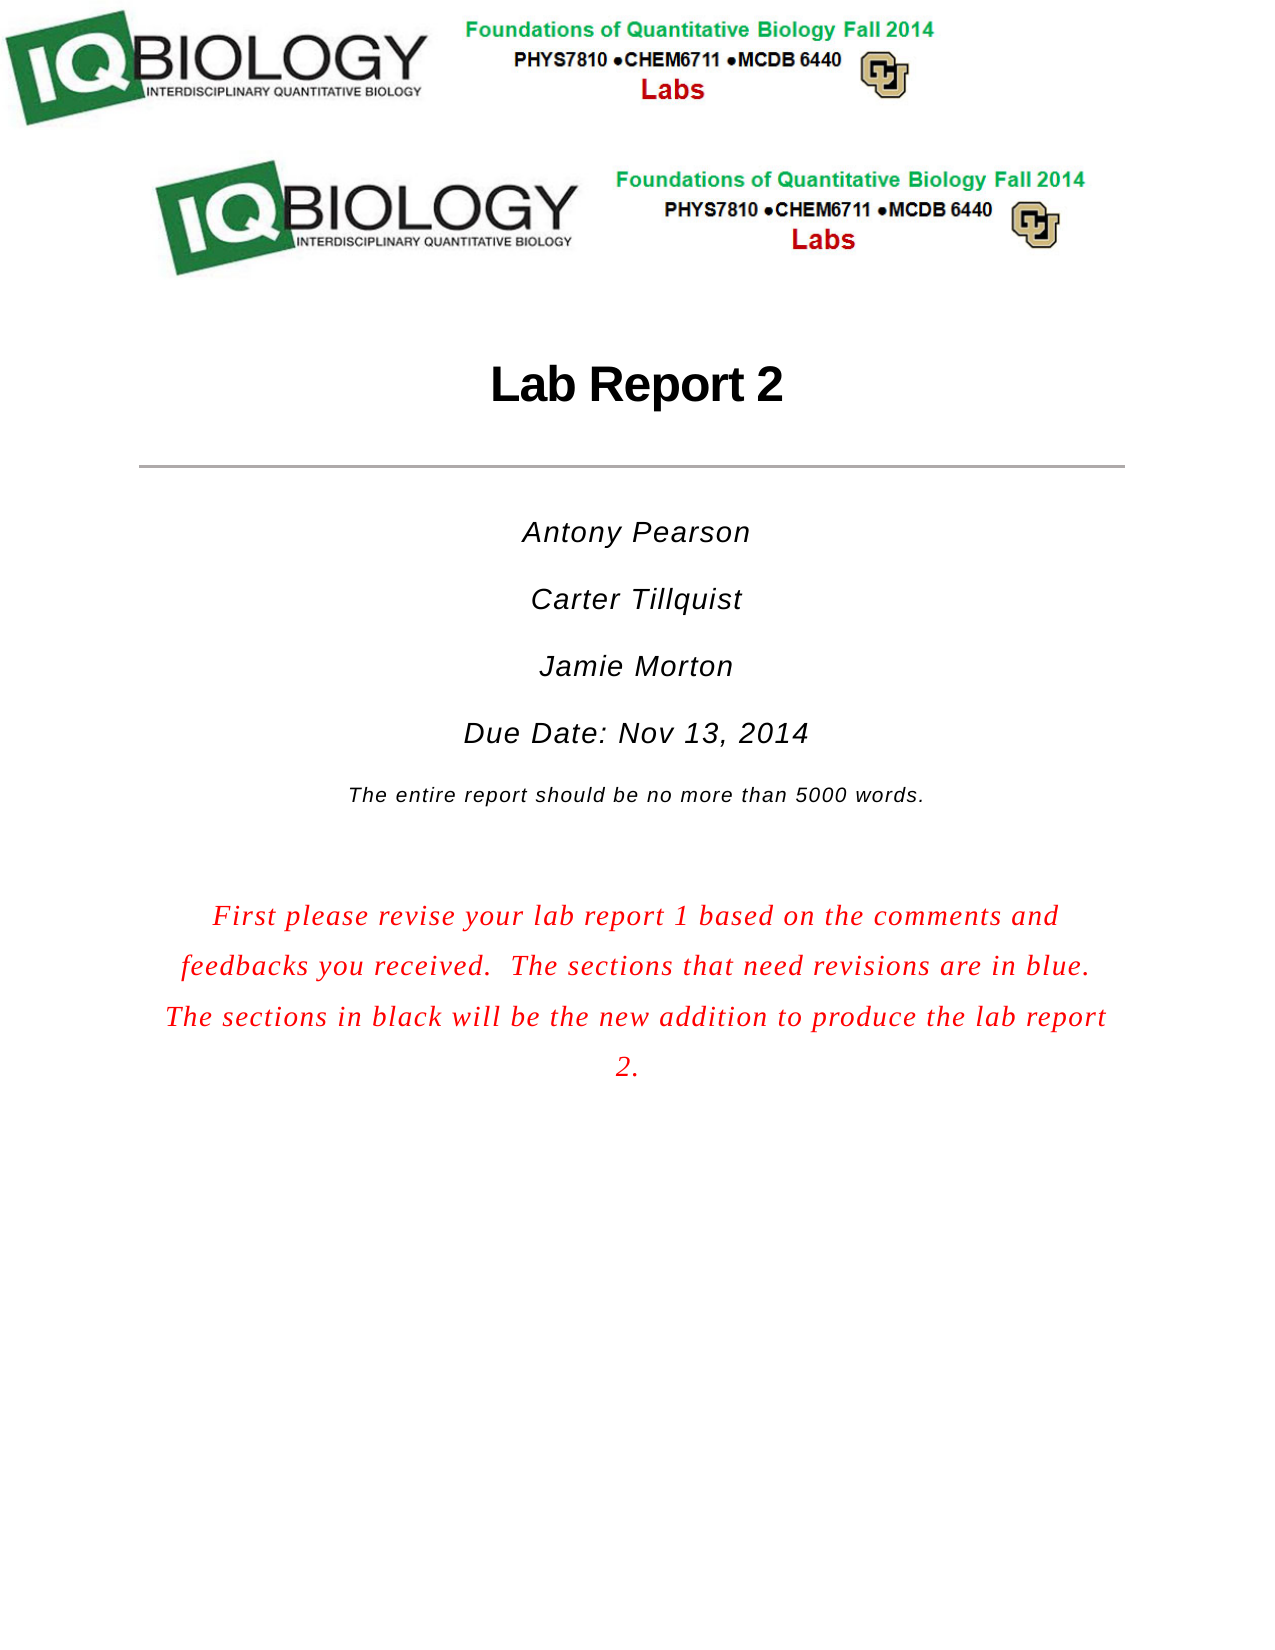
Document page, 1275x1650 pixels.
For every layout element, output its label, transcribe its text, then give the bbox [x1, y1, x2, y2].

title Lab Report 2 [139, 355, 1136, 412]
subtitle Jamie Morton [139, 649, 1136, 682]
table_header [139, 450, 1125, 465]
table_cell [139, 468, 1125, 515]
subtitle Carter Tillquist [139, 582, 1136, 615]
subtitle The entire report should be no more than 5000 words. [139, 783, 1136, 807]
subtitle Due Date: Nov 13, 2014 [139, 716, 1136, 749]
picture [0, 0, 975, 140]
picture [150, 150, 1125, 290]
subtitle First please revise your lab report 1 based on the comments and feedbacks you received. The sections that need revisions are in blue. The sections in black will be the new addition to produce the lab report 2. [150, 898, 1125, 1083]
subtitle Antony Pearson [139, 515, 1136, 548]
